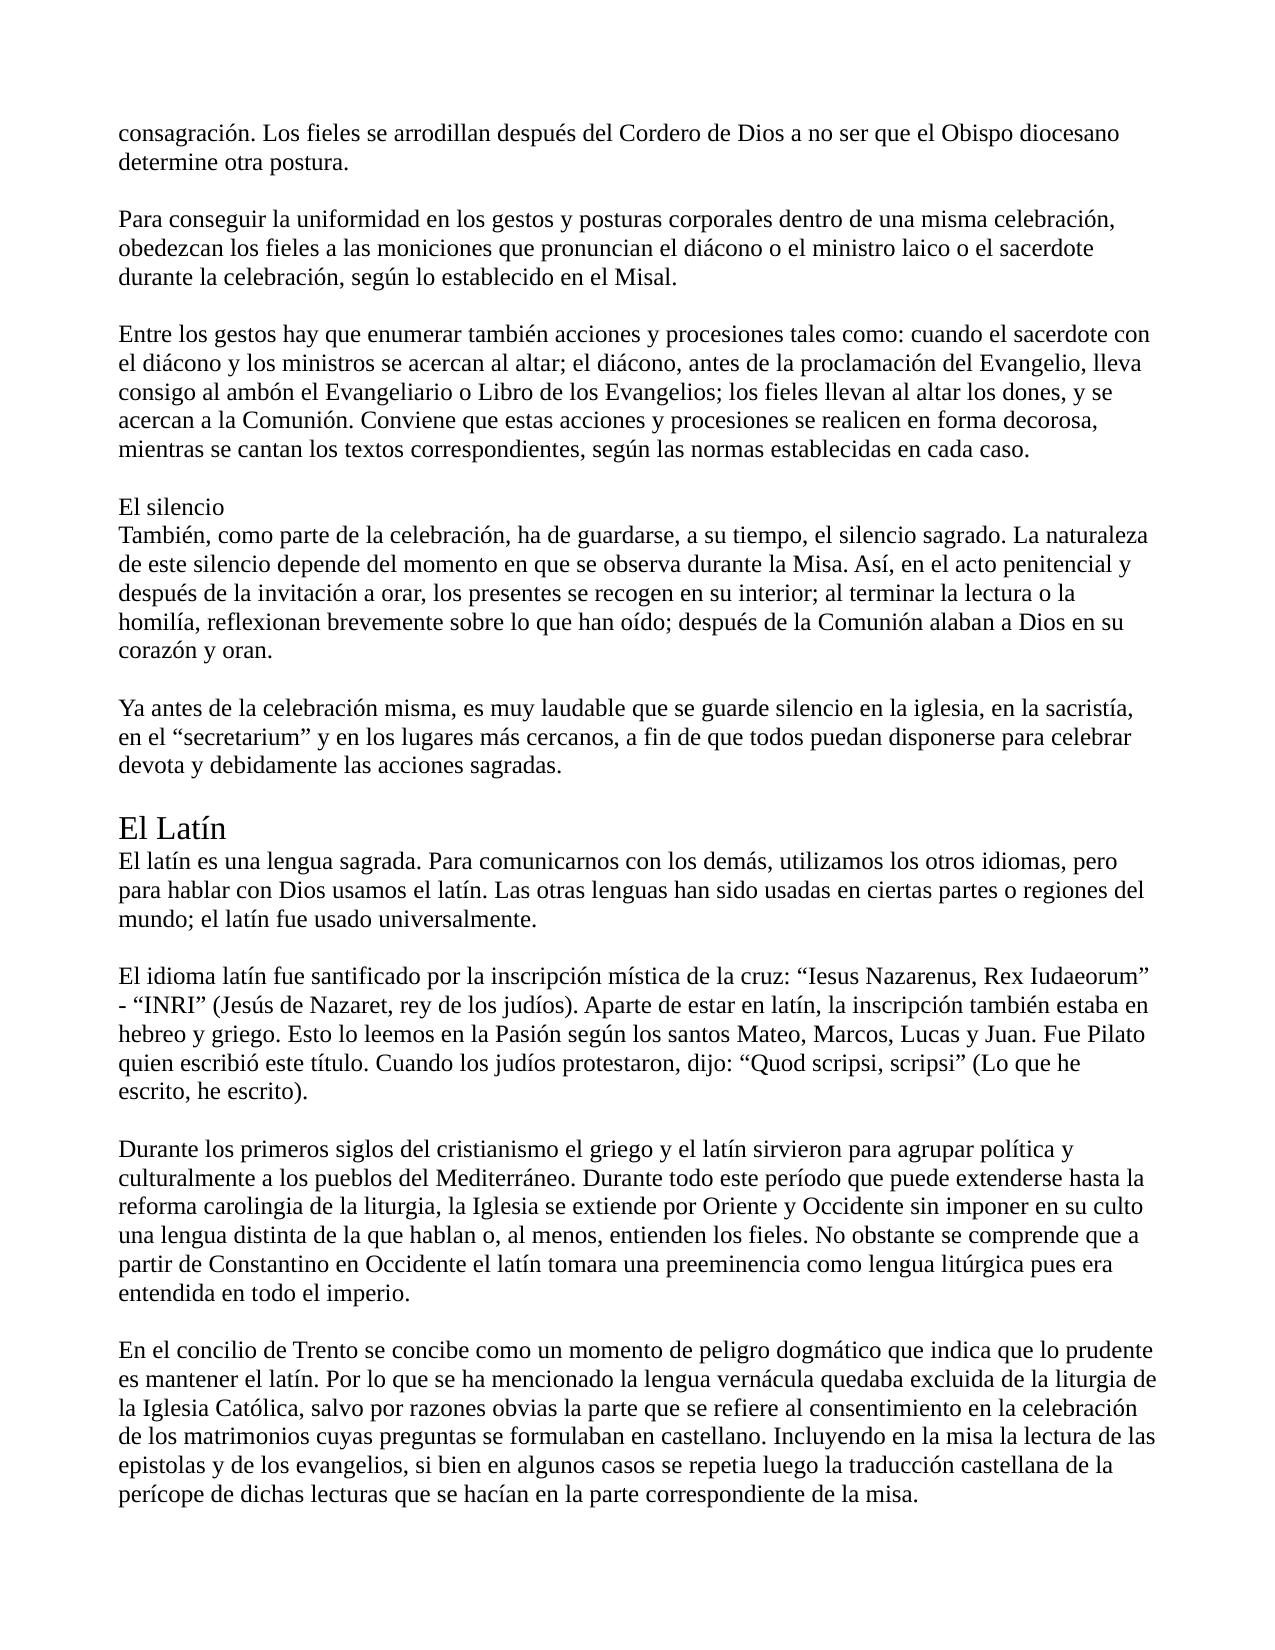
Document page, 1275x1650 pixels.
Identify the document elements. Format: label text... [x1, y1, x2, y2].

text El Latín [118, 808, 1157, 846]
text consagración. Los fieles se arrodillan después del Cordero de Dios a no ser que el Obispo diocesano determine otra postura. [118, 118, 1157, 176]
text Ya antes de la celebración misma, es muy laudable que se guarde silencio en la iglesia, en la sacristía, en el “secretarium” y en los lugares más cercanos, a fin de que todos puedan disponerse para celebrar devota y debidamente las acciones sagradas. [118, 693, 1157, 779]
text También, como parte de la celebración, ha de guardarse, a su tiempo, el silencio sagrado. La naturaleza de este silencio depende del momento en que se observa durante la Misa. Así, en el acto penitencial y después de la invitación a orar, los presentes se recogen en su interior; al terminar la lectura o la homilía, reflexionan brevemente sobre lo que han oído; después de la Comunión alaban a Dios en su corazón y oran. [118, 521, 1157, 664]
text Durante los primeros siglos del cristianismo el griego y el latín sirvieron para agrupar política y culturalmente a los pueblos del Mediterráneo. Durante todo este período que puede extenderse hasta la reforma carolingia de la liturgia, la Iglesia se extiende por Oriente y Occidente sin imponer en su culto una lengua distinta de la que hablan o, al menos, entienden los fieles. No obstante se comprende que a partir de Constantino en Occidente el latín tomara una preeminencia como lengua litúrgica pues era entendida en todo el imperio. [118, 1134, 1157, 1306]
text El silencio [118, 492, 1157, 521]
text En el concilio de Trento se concibe como un momento de peligro dogmático que indica que lo prudente es mantener el latín. Por lo que se ha mencionado la lengua vernácula quedaba excluida de la liturgia de la Iglesia Católica, salvo por razones obvias la parte que se refiere al consentimiento en la celebración de los matrimonios cuyas preguntas se formulaban en castellano. Incluyendo en la misa la lectura de las epistolas y de los evangelios, si bien en algunos casos se repetia luego la traducción castellana de la perícope de dichas lecturas que se hacían en la parte correspondiente de la misa. [118, 1335, 1157, 1508]
text El idioma latín fue santificado por la inscripción mística de la cruz: “Iesus Nazarenus, Rex Iudaeorum” - “INRI” (Jesús de Nazaret, rey de los judíos). Aparte de estar en latín, la inscripción también estaba en hebreo y griego. Esto lo leemos en la Pasión según los santos Mateo, Marcos, Lucas y Juan. Fue Pilato quien escribió este título. Cuando los judíos protestaron, dijo: “Quod scripsi, scripsi” (Lo que he escrito, he escrito). [118, 961, 1157, 1105]
text El latín es una lengua sagrada. Para comunicarnos con los demás, utilizamos los otros idiomas, pero para hablar con Dios usamos el latín. Las otras lenguas han sido usadas en ciertas partes o regiones del mundo; el latín fue usado universalmente. [118, 846, 1157, 933]
text Para conseguir la uniformidad en los gestos y posturas corporales dentro de una misma celebración, obedezcan los fieles a las moniciones que pronuncian el diácono o el ministro laico o el sacerdote durante la celebración, según lo establecido en el Misal. [118, 204, 1157, 291]
text Entre los gestos hay que enumerar también acciones y procesiones tales como: cuando el sacerdote con el diácono y los ministros se acercan al altar; el diácono, antes de la proclamación del Evangelio, lleva consigo al ambón el Evangeliario o Libro de los Evangelios; los fieles llevan al altar los dones, y se acercan a la Comunión. Conviene que estas acciones y procesiones se realicen en forma decorosa, mientras se cantan los textos correspondientes, según las normas establecidas en cada caso. [118, 319, 1157, 463]
